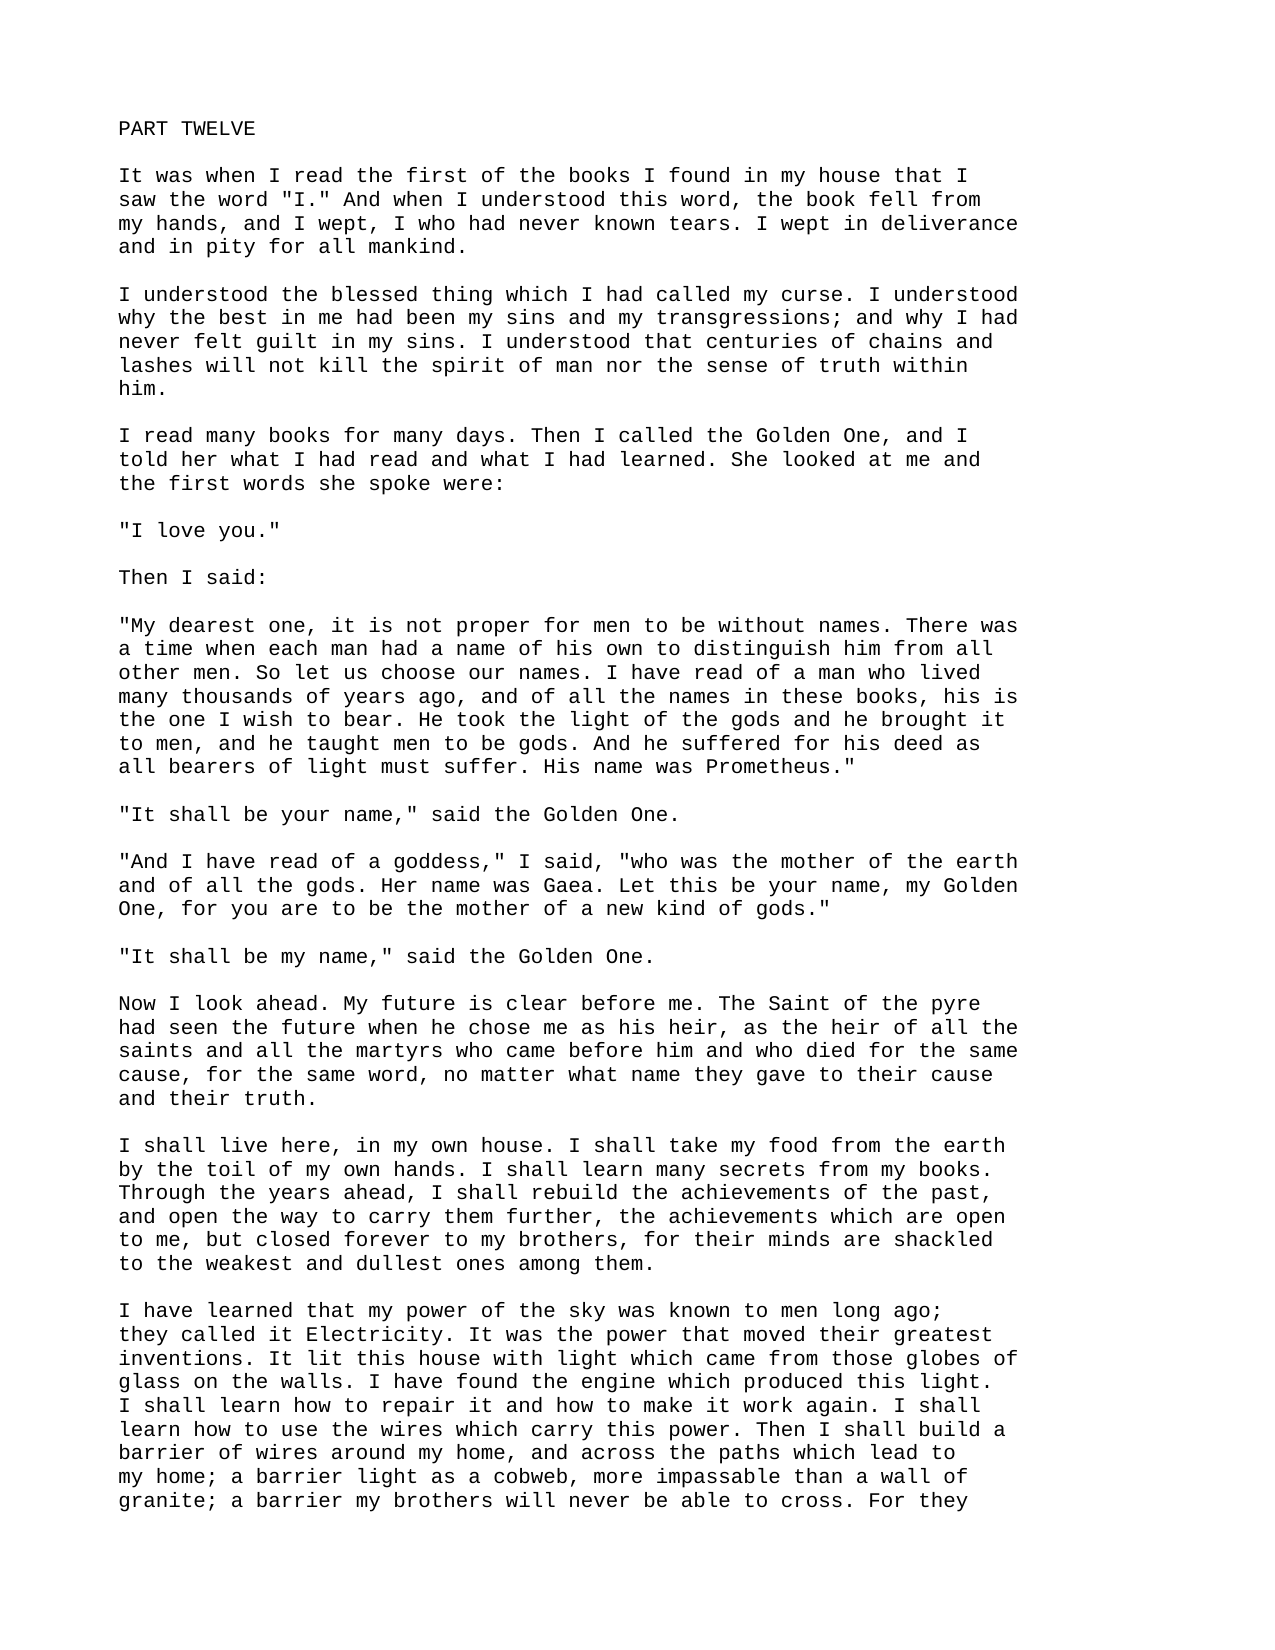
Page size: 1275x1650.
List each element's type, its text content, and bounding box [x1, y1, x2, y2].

text inventions. It lit this house with light which came from those globes of [118, 1348, 1157, 1371]
text and of all the gods. Her name was Gaea. Let this be your name, my Golden [118, 875, 1157, 898]
text One, for you are to be the mother of a new kind of gods." [118, 898, 1157, 922]
text told her what I had read and what I had learned. She looked at me and [118, 449, 1157, 473]
text saints and all the martyrs who came before him and who died for the same [118, 1040, 1157, 1064]
text barrier of wires around my home, and across the paths which lead to [118, 1442, 1157, 1466]
text I shall learn how to repair it and how to make it work again. I shall [118, 1395, 1157, 1419]
text saw the word "I." And when I understood this word, the book fell from [118, 189, 1157, 213]
text Now I look ahead. My future is clear before me. The Saint of the pyre [118, 993, 1157, 1017]
text "And I have read of a goddess," I said, "who was the mother of the earth [118, 851, 1157, 875]
text I understood the blessed thing which I had called my curse. I understood [118, 284, 1157, 307]
text It was when I read the first of the books I found in my house that I [118, 165, 1157, 189]
text and their truth. [118, 1088, 1157, 1111]
text never felt guilt in my sins. I understood that centuries of chains and [118, 331, 1157, 354]
text my home; a barrier light as a cobweb, more impassable than a wall of [118, 1466, 1157, 1489]
text my hands, and I wept, I who had never known tears. I wept in deliverance [118, 213, 1157, 236]
text they called it Electricity. It was the power that moved their greatest [118, 1324, 1157, 1348]
text by the toil of my own hands. I shall learn many secrets from my books. [118, 1158, 1157, 1182]
text "I love you." [118, 520, 1157, 544]
text to the weakest and dullest ones among them. [118, 1253, 1157, 1277]
text I have learned that my power of the sky was known to men long ago; [118, 1300, 1157, 1324]
text granite; a barrier my brothers will never be able to cross. For they [118, 1489, 1157, 1513]
text learn how to use the wires which carry this power. Then I shall build a [118, 1419, 1157, 1442]
text and in pity for all mankind. [118, 236, 1157, 260]
text him. [118, 378, 1157, 402]
text had seen the future when he chose me as his heir, as the heir of all the [118, 1017, 1157, 1040]
text why the best in me had been my sins and my transgressions; and why I had [118, 307, 1157, 331]
text PART TWELVE [118, 118, 1157, 142]
text to me, but closed forever to my brothers, for their minds are shackled [118, 1229, 1157, 1253]
text the first words she spoke were: [118, 473, 1157, 496]
text "It shall be my name," said the Golden One. [118, 946, 1157, 969]
text many thousands of years ago, and of all the names in these books, his is [118, 686, 1157, 709]
text all bearers of light must suffer. His name was Prometheus." [118, 757, 1157, 780]
text I shall live here, in my own house. I shall take my food from the earth [118, 1135, 1157, 1158]
text other men. So let us choose our names. I have read of a man who lived [118, 662, 1157, 686]
text Through the years ahead, I shall rebuild the achievements of the past, [118, 1182, 1157, 1206]
text and open the way to carry them further, the achievements which are open [118, 1206, 1157, 1229]
text glass on the walls. I have found the engine which produced this light. [118, 1371, 1157, 1395]
text I read many books for many days. Then I called the Golden One, and I [118, 426, 1157, 449]
text lashes will not kill the spirit of man nor the sense of truth within [118, 354, 1157, 378]
text cause, for the same word, no matter what name they gave to their cause [118, 1064, 1157, 1088]
text "It shall be your name," said the Golden One. [118, 804, 1157, 827]
text "My dearest one, it is not proper for men to be without names. There was [118, 615, 1157, 638]
text a time when each man had a name of his own to distinguish him from all [118, 638, 1157, 662]
text Then I said: [118, 567, 1157, 591]
text the one I wish to bear. He took the light of the gods and he brought it [118, 709, 1157, 733]
text to men, and he taught men to be gods. And he suffered for his deed as [118, 733, 1157, 757]
